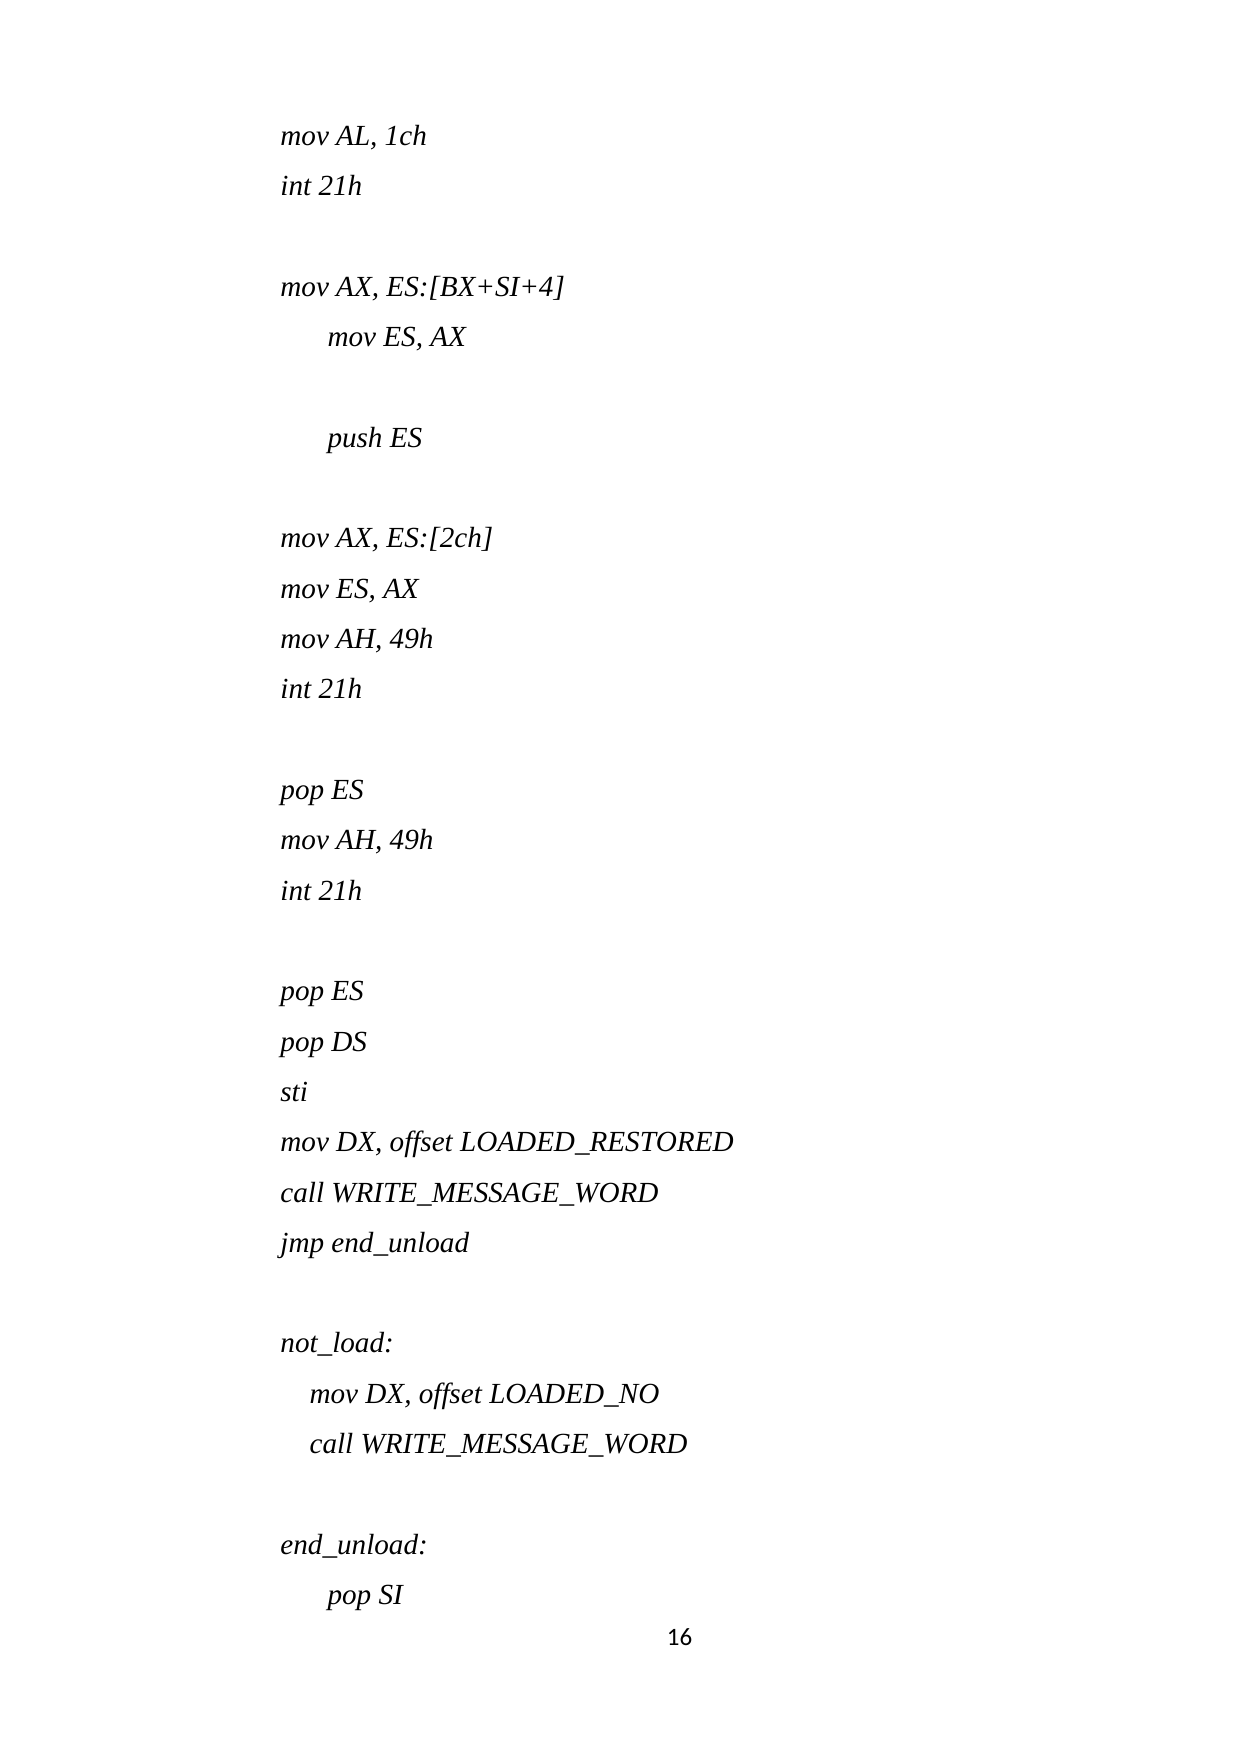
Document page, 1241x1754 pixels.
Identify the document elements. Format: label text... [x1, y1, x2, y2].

text mov ES, AX [177, 319, 1181, 353]
text sti [177, 1074, 1181, 1108]
text pop DS [177, 1024, 1181, 1057]
text int 21h [177, 168, 1181, 202]
text mov DX, offset LOADED_RESTORED [177, 1124, 1181, 1158]
text push ES [177, 420, 1181, 453]
text int 21h [177, 873, 1181, 906]
text call WRITE_MESSAGE_WORD [177, 1426, 1181, 1460]
text mov AL, 1ch [177, 118, 1181, 152]
text pop ES [177, 772, 1181, 806]
text mov AX, ES:[BX+SI+4] [177, 269, 1181, 303]
text pop SI [177, 1577, 1181, 1611]
text mov DX, offset LOADED_NO [177, 1376, 1181, 1409]
text mov AH, 49h [177, 822, 1181, 856]
text mov ES, AX [177, 571, 1181, 604]
text int 21h [177, 672, 1181, 705]
text not_load: [177, 1326, 1181, 1359]
text mov AH, 49h [177, 621, 1181, 655]
text end_unload: [177, 1527, 1181, 1560]
text pop ES [177, 973, 1181, 1007]
text jmp end_unload [177, 1225, 1181, 1258]
text call WRITE_MESSAGE_WORD [177, 1175, 1181, 1208]
text mov AX, ES:[2ch] [177, 521, 1181, 554]
